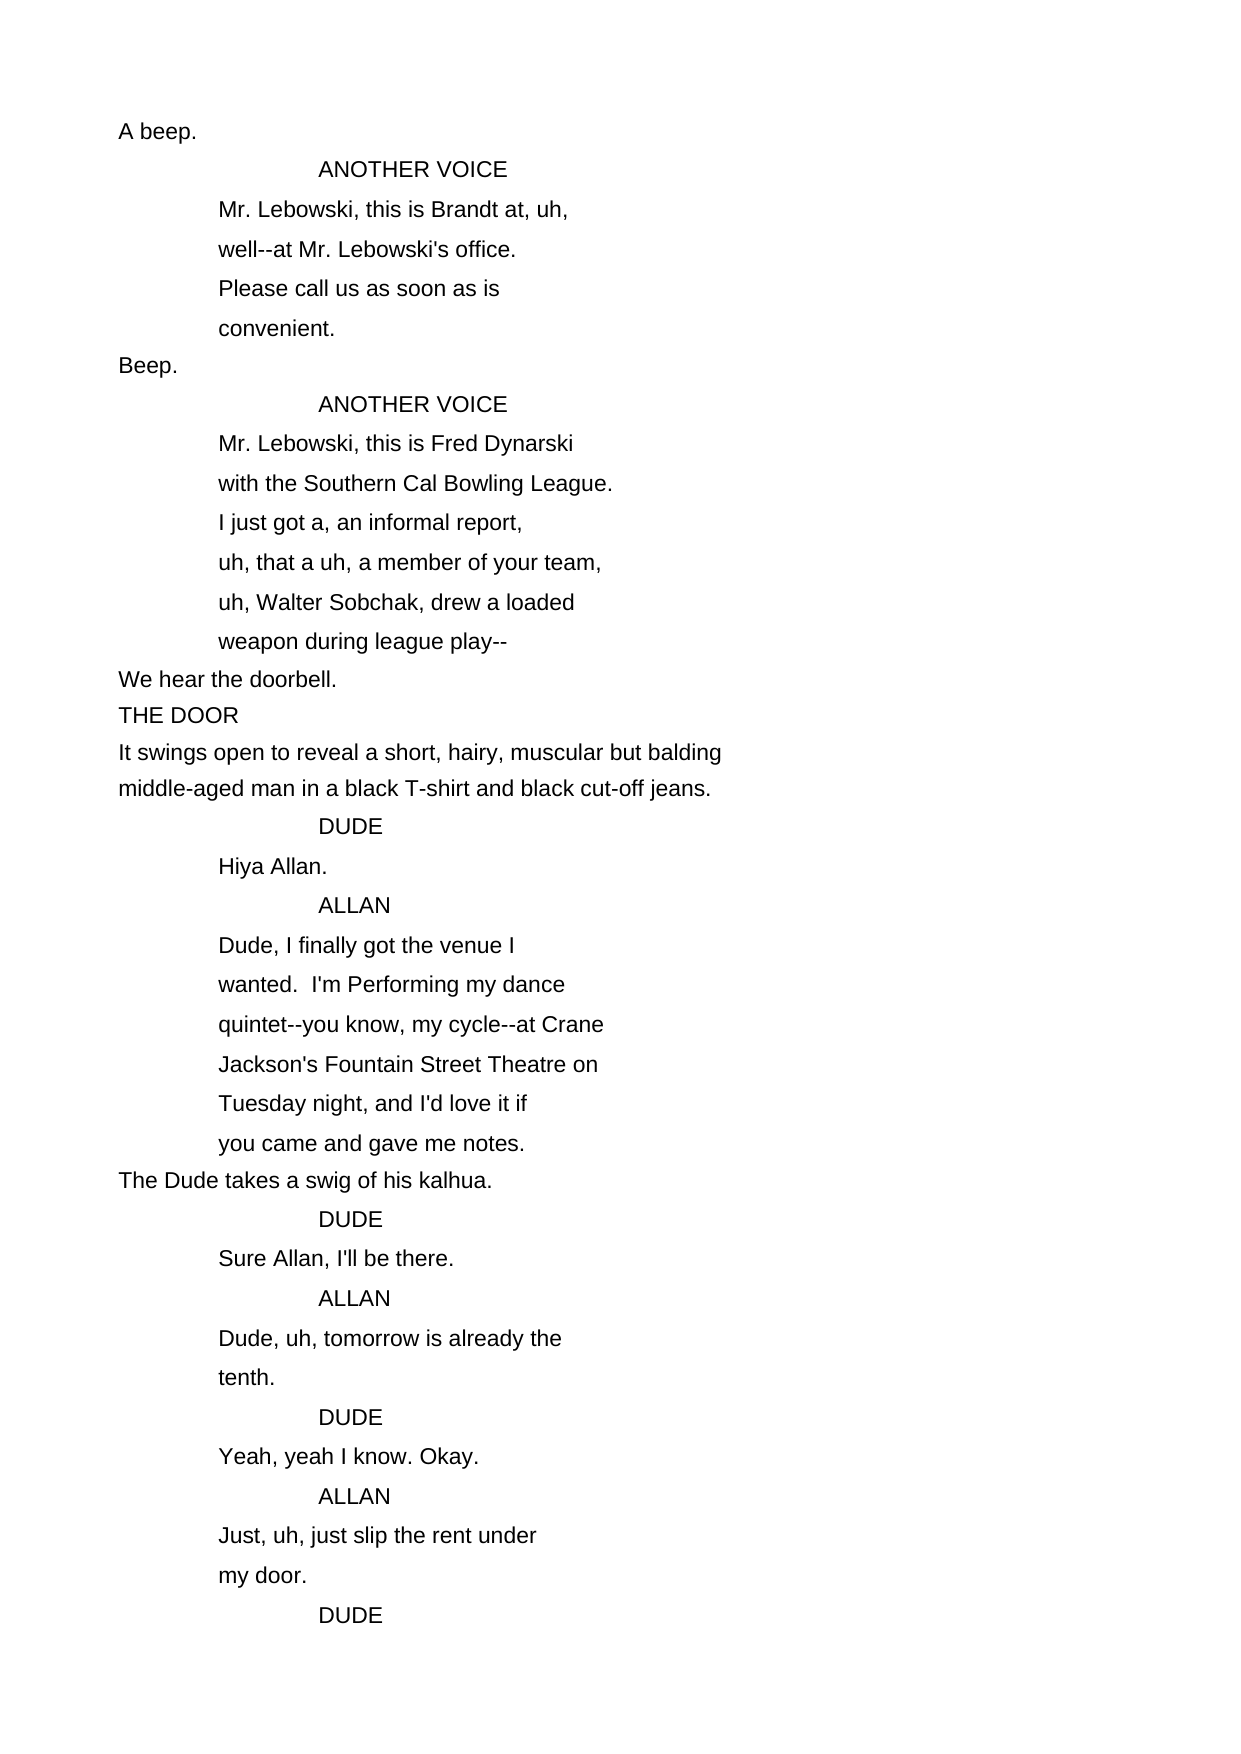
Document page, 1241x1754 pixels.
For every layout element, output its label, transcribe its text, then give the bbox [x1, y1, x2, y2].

text Just, uh, just slip the rent under [118, 1521, 1122, 1549]
text my door. [118, 1560, 1122, 1589]
text We hear the doorbell. [118, 666, 1122, 692]
text THE DOOR [118, 702, 1122, 728]
text A beep. [118, 118, 1122, 144]
text Sure Allan, I'll be there. [118, 1243, 1122, 1272]
text Hiya Allan. [118, 851, 1122, 879]
text well--at Mr. Lebowski's office. [118, 234, 1122, 262]
text middle-aged man in a black T-shirt and black cut-off jeans. [118, 775, 1122, 801]
text The Dude takes a swig of his kalhua. [118, 1167, 1122, 1194]
text ALLAN [118, 890, 1122, 919]
text Mr. Lebowski, this is Fred Dynarski [118, 428, 1122, 457]
text ALLAN [118, 1481, 1122, 1510]
text It swings open to reveal a short, hairy, muscular but balding [118, 738, 1122, 765]
text uh, Walter Sobchak, drew a loaded [118, 587, 1122, 615]
text ALLAN [118, 1283, 1122, 1312]
text Beep. [118, 352, 1122, 379]
text Dude, uh, tomorrow is already the [118, 1323, 1122, 1351]
text I just got a, an informal report, [118, 507, 1122, 536]
text DUDE [118, 1204, 1122, 1233]
text DUDE [118, 811, 1122, 840]
text Jackson's Fountain Street Theatre on [118, 1049, 1122, 1077]
text Dude, I finally got the venue I [118, 930, 1122, 959]
text wanted. I'm Performing my dance [118, 969, 1122, 998]
text you came and gave me notes. [118, 1128, 1122, 1157]
text ANOTHER VOICE [118, 389, 1122, 417]
text Please call us as soon as is [118, 273, 1122, 302]
text DUDE [118, 1402, 1122, 1431]
text ANOTHER VOICE [118, 154, 1122, 183]
text with the Southern Cal Bowling League. [118, 468, 1122, 497]
text weapon during league play-- [118, 626, 1122, 655]
text tenth. [118, 1362, 1122, 1391]
text DUDE [118, 1600, 1122, 1628]
text uh, that a uh, a member of your team, [118, 547, 1122, 576]
text Yeah, yeah I know. Okay. [118, 1441, 1122, 1470]
text quintet--you know, my cycle--at Crane [118, 1009, 1122, 1038]
text Tuesday night, and I'd love it if [118, 1088, 1122, 1117]
text convenient. [118, 313, 1122, 342]
text Mr. Lebowski, this is Brandt at, uh, [118, 194, 1122, 223]
